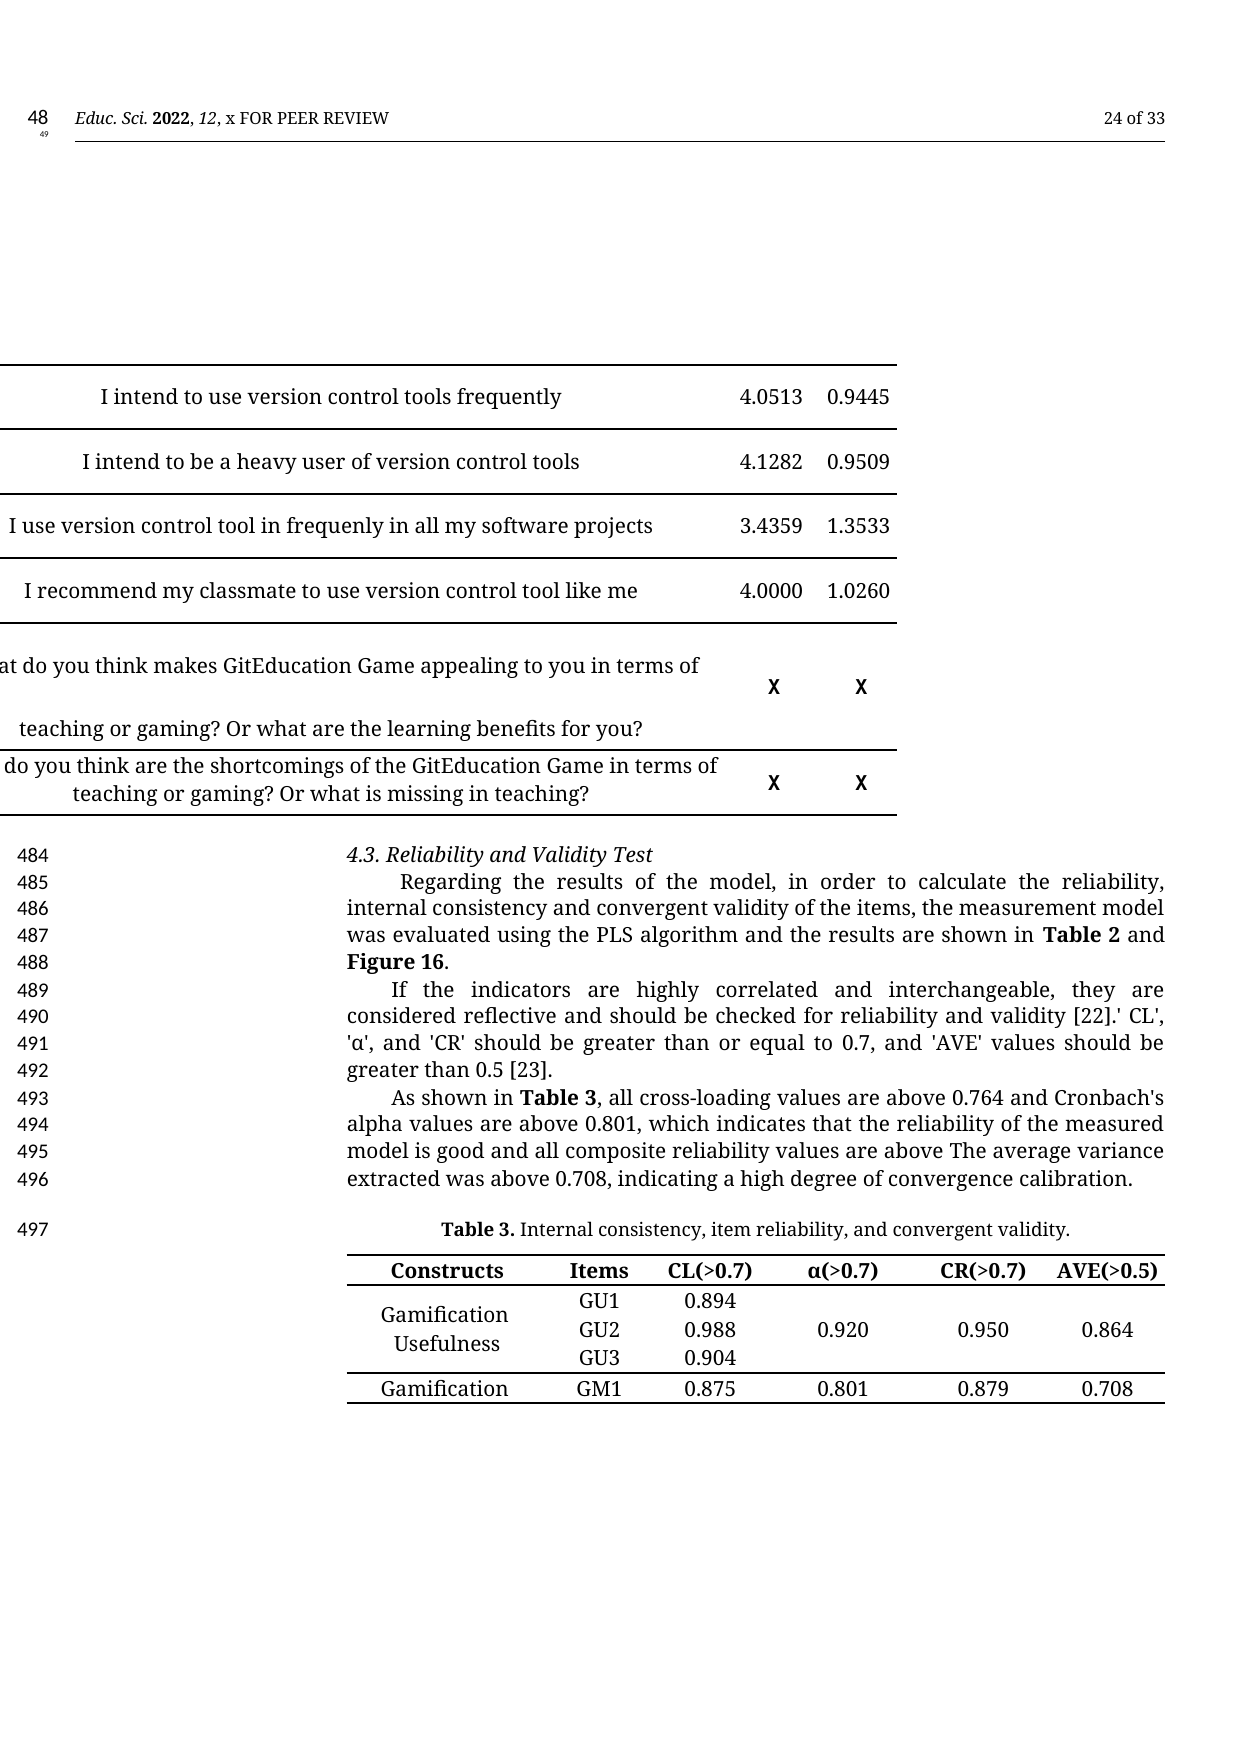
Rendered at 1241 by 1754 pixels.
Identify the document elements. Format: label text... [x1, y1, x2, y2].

table_cell [897, 364, 1076, 428]
table_cell 3.4359 [722, 495, 826, 557]
table_cell 0.708 [1050, 1374, 1165, 1402]
table_cell 0.801 [769, 1374, 917, 1402]
table_cell 0.950 [917, 1286, 1049, 1372]
table_cell I use version control tool in frequenly in all my software projects [0, 495, 722, 557]
table_cell [1076, 622, 1240, 749]
table_cell [897, 749, 1076, 813]
table_cell 4.1282 [722, 430, 826, 493]
table_cell [897, 428, 1076, 493]
table_cell 1.0260 [826, 559, 897, 622]
table_cell [1076, 428, 1240, 493]
table_header AVE(>0.5) [1050, 1256, 1165, 1284]
table_cell 0.9445 [826, 366, 897, 428]
table_cell 0.920 [769, 1286, 917, 1372]
table_cell [1076, 364, 1240, 428]
table_cell 0.879 [917, 1374, 1049, 1402]
table_header α(>0.7) [769, 1256, 917, 1284]
table_cell 0.875 [651, 1374, 769, 1402]
table_cell [1076, 557, 1240, 622]
table_cell I intend to use version control tools frequently [0, 366, 722, 428]
text Regarding the results of the model, in order to calculate the reliability, internal consistency and convergent validity of the items, the measurement model was evaluated using the PLS algorithm and the results are shown in Table 2 and Figure 16. [347, 867, 1165, 976]
text Table 3. Internal consistency, item reliability, and convergent validity. [347, 1217, 1165, 1241]
table_cell [897, 622, 1076, 749]
table_cell 0.894 0.988 0.904 [651, 1286, 769, 1372]
table_cell 4.0513 [722, 366, 826, 428]
table_cell What do you think are the shortcomings of the GitEducation Game in terms of teaching or gaming? Or what is missing in teaching? [0, 751, 722, 813]
table_cell X [826, 624, 897, 749]
table_cell Gamification [347, 1374, 547, 1402]
table_cell 0.9509 [826, 430, 897, 493]
table_header CR(>0.7) [917, 1256, 1049, 1284]
table_cell [1076, 493, 1240, 557]
table_cell [897, 493, 1076, 557]
table_cell Gamification Usefulness [347, 1286, 547, 1372]
table_cell X [826, 751, 897, 813]
table_header Constructs [347, 1256, 547, 1284]
text As shown in Table 3, all cross-loading values are above 0.764 and Cronbach's alpha values are above 0.801, which indicates that the reliability of the measured model is good and all composite reliability values are above The average variance extracted was above 0.708, indicating a high degree of convergence calibration. [347, 1084, 1165, 1192]
table_cell [897, 557, 1076, 622]
table_cell I recommend my classmate to use version control tool like me [0, 559, 722, 622]
table_cell 4.0000 [722, 559, 826, 622]
subtitle 4.3. Reliability and Validity Test [347, 841, 1165, 867]
table_cell 1.3533 [826, 495, 897, 557]
text If the indicators are highly correlated and interchangeable, they are considered reflective and should be checked for reliability and validity [22].' CL', 'α', and 'CR' should be greater than or equal to 0.7, and 'AVE' values should be greater than 0.5 [23]. [347, 976, 1165, 1084]
table_cell What do you think makes GitEducation Game appealing to you in terms of teaching or gaming? Or what are the learning benefits for you? [0, 624, 722, 749]
table_header CL(>0.7) [651, 1256, 769, 1284]
table_header Items [548, 1256, 651, 1284]
table_cell GU1 GU2 GU3 [548, 1286, 651, 1372]
table_cell GM1 [548, 1374, 651, 1402]
table_cell 0.864 [1050, 1286, 1165, 1372]
table_cell X [722, 624, 826, 749]
table_cell I intend to be a heavy user of version control tools [0, 430, 722, 493]
table_cell X [722, 751, 826, 813]
table_cell [1076, 749, 1240, 813]
